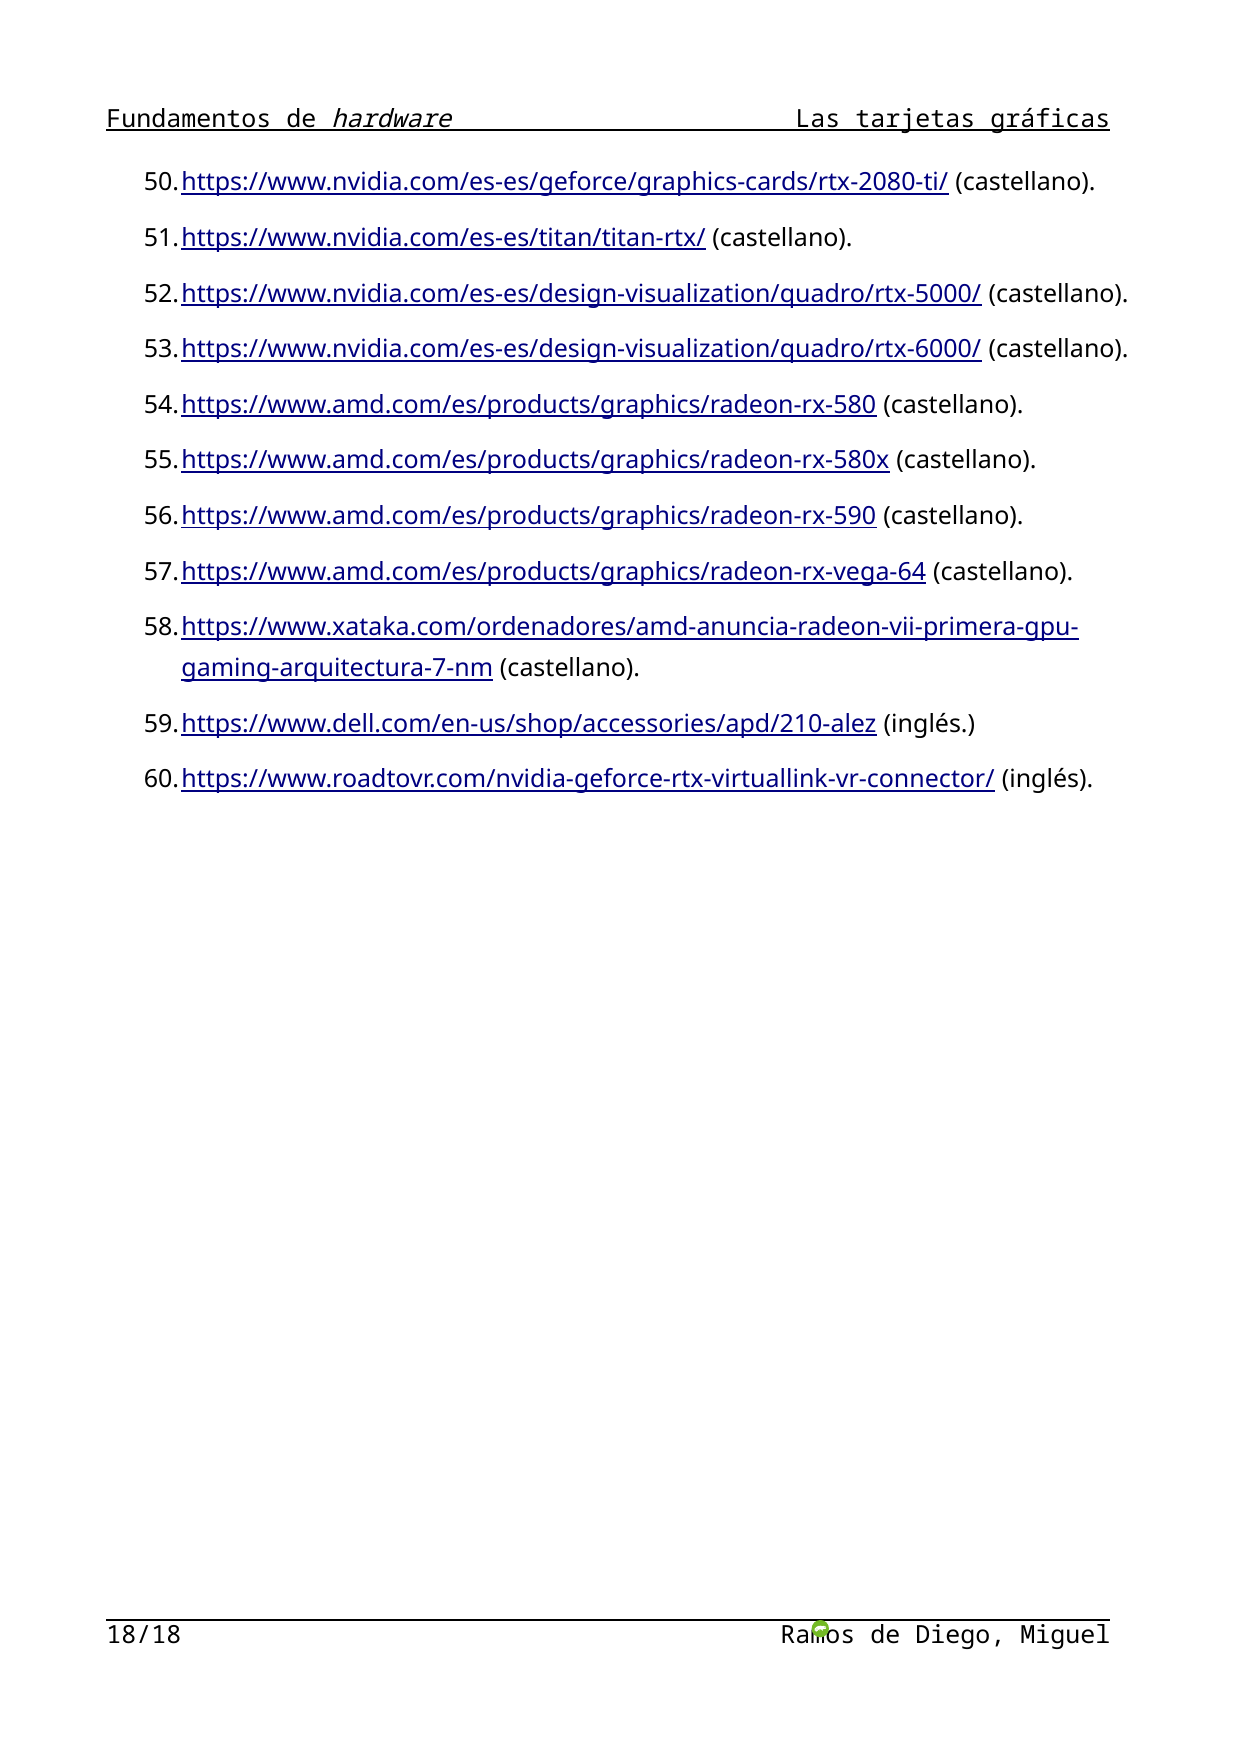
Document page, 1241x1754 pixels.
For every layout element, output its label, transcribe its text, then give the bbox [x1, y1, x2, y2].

list https://www.nvidia.com/es-es/titan/titan-rtx/ (castellano). [144, 219, 1134, 254]
list https://www.dell.com/en-us/shop/accessories/apd/210-alez (inglés.) [144, 705, 1134, 739]
list https://www.amd.com/es/products/graphics/radeon-rx-580x (castellano). [144, 442, 1134, 476]
list https://www.nvidia.com/es-es/design-visualization/quadro/rtx-5000/ (castellano). [144, 275, 1134, 309]
list https://www.amd.com/es/products/graphics/radeon-rx-590 (castellano). [144, 498, 1134, 532]
list https://www.amd.com/es/products/graphics/radeon-rx-vega-64 (castellano). [144, 553, 1134, 587]
list https://www.roadtovr.com/nvidia-geforce-rtx-virtuallink-vr-connector/ (inglés). [144, 761, 1134, 795]
list https://www.xataka.com/ordenadores/amd-anuncia-radeon-vii-primera-gpu-gaming-arquitectura-7-nm (castellano). [144, 609, 1134, 684]
list https://www.nvidia.com/es-es/design-visualization/quadro/rtx-6000/ (castellano). [144, 331, 1134, 365]
list https://www.nvidia.com/es-es/geforce/graphics-cards/rtx-2080-ti/ (castellano). [144, 164, 1134, 198]
list https://www.amd.com/es/products/graphics/radeon-rx-580 (castellano). [144, 386, 1134, 421]
